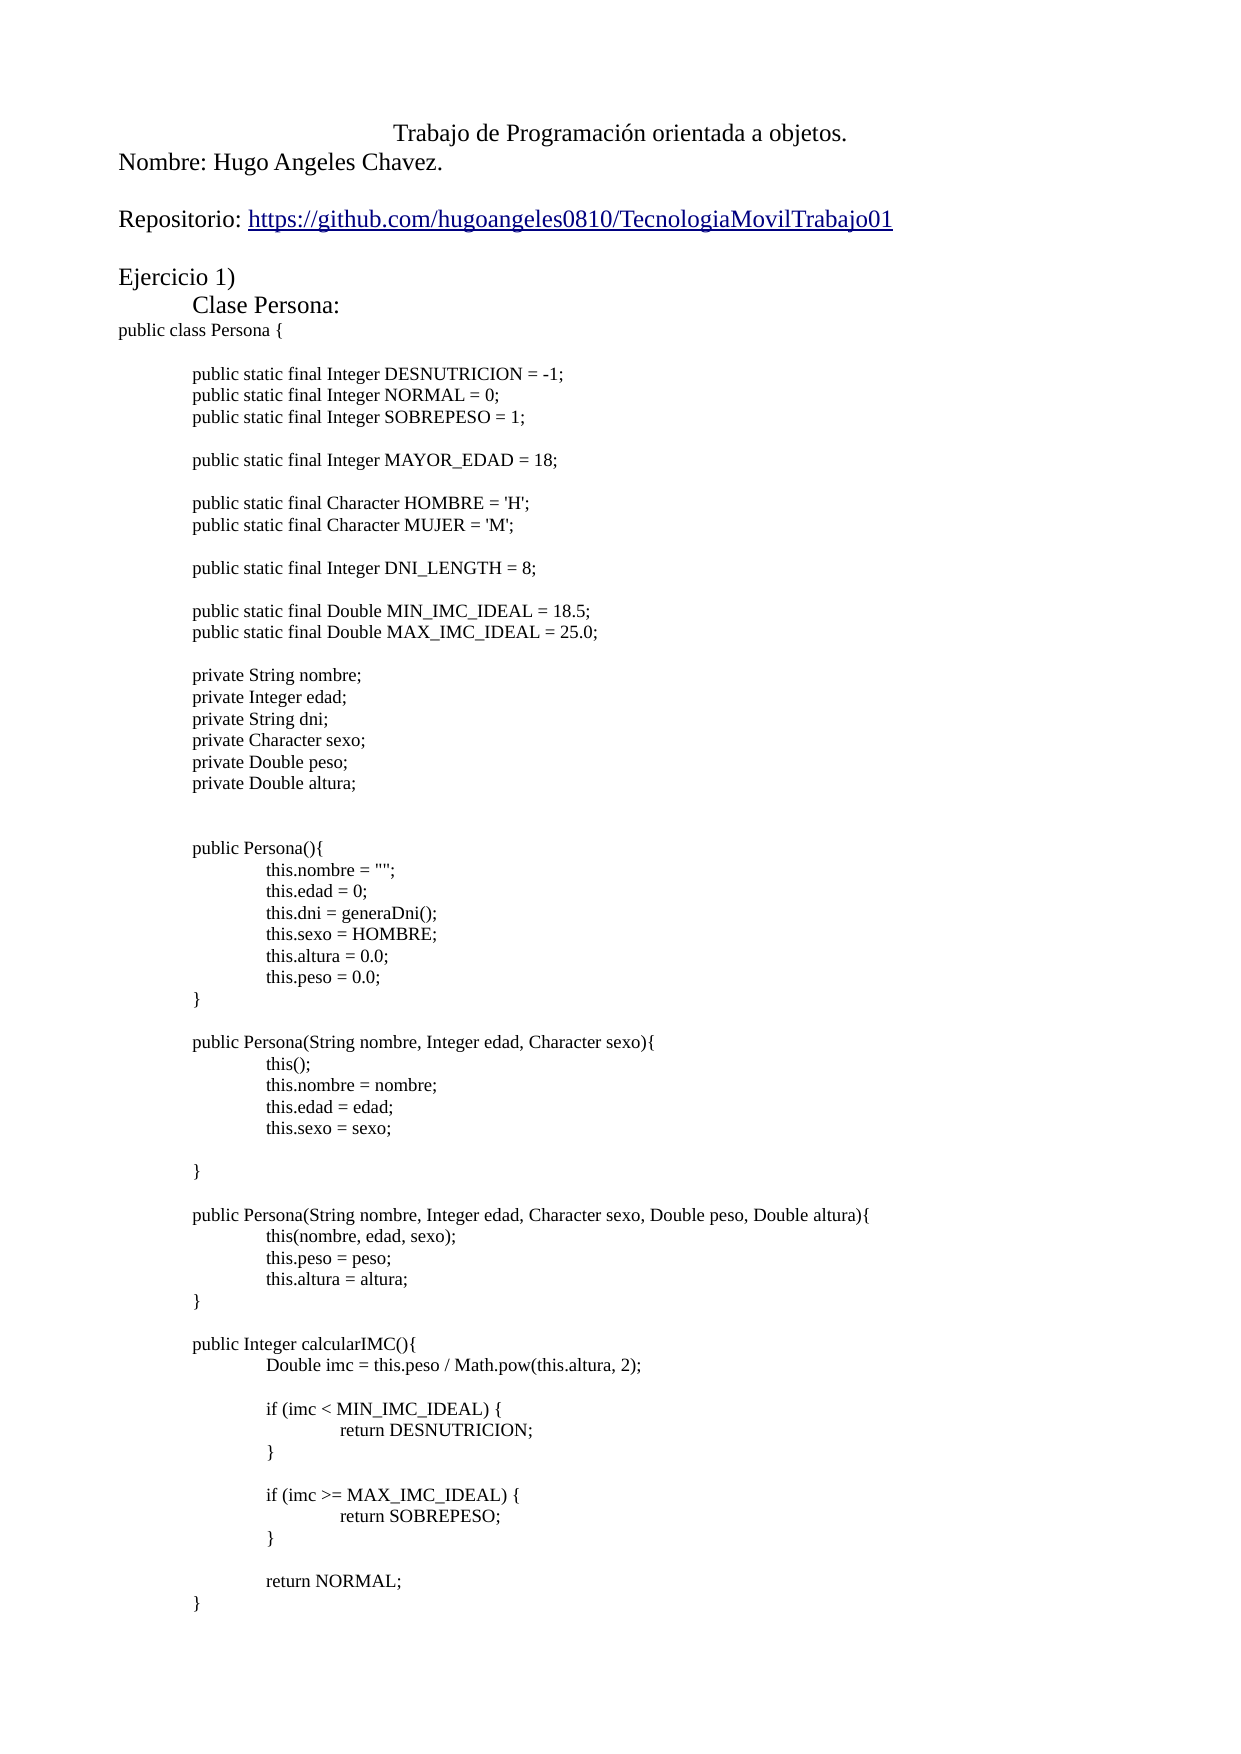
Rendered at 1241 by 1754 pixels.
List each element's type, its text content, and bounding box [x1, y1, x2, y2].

text public class Persona { [118, 319, 1122, 341]
text private String nombre; [118, 664, 1122, 686]
text public static final Character MUJER = 'M'; [118, 513, 1122, 535]
text private Double peso; [118, 751, 1122, 772]
text Ejercicio 1) [118, 262, 1122, 291]
text Clase Persona: [118, 291, 1122, 319]
text public static final Double MIN_IMC_IDEAL = 18.5; [118, 600, 1122, 621]
text this.sexo = HOMBRE; [118, 923, 1122, 945]
text private Double altura; [118, 772, 1122, 794]
text this.altura = 0.0; [118, 945, 1122, 966]
text public static final Integer NORMAL = 0; [118, 384, 1122, 406]
text } [118, 1441, 1122, 1462]
text public static final Integer SOBREPESO = 1; [118, 406, 1122, 427]
text public static final Integer DESNUTRICION = -1; [118, 362, 1122, 384]
text private Character sexo; [118, 729, 1122, 751]
text public static final Character HOMBRE = 'H'; [118, 492, 1122, 513]
text } [118, 1160, 1122, 1182]
text } [118, 988, 1122, 1009]
text public static final Double MAX_IMC_IDEAL = 25.0; [118, 621, 1122, 643]
text this.edad = edad; [118, 1096, 1122, 1117]
text } [118, 1527, 1122, 1548]
text public static final Integer MAYOR_EDAD = 18; [118, 449, 1122, 470]
text this.nombre = ""; [118, 858, 1122, 880]
text this(); [118, 1052, 1122, 1074]
text public Persona(String nombre, Integer edad, Character sexo, Double peso, Double altura){ [118, 1203, 1122, 1225]
text this(nombre, edad, sexo); [118, 1225, 1122, 1247]
text Double imc = this.peso / Math.pow(this.altura, 2); [118, 1354, 1122, 1376]
text this.sexo = sexo; [118, 1117, 1122, 1139]
text return NORMAL; [118, 1570, 1122, 1592]
text if (imc < MIN_IMC_IDEAL) { [118, 1397, 1122, 1419]
text if (imc >= MAX_IMC_IDEAL) { [118, 1484, 1122, 1505]
text this.altura = altura; [118, 1268, 1122, 1290]
text this.peso = peso; [118, 1247, 1122, 1268]
text } [118, 1290, 1122, 1311]
text this.nombre = nombre; [118, 1074, 1122, 1096]
text public Persona(String nombre, Integer edad, Character sexo){ [118, 1031, 1122, 1052]
text private String dni; [118, 707, 1122, 729]
text private Integer edad; [118, 686, 1122, 707]
text Repositorio: https://github.com/hugoangeles0810/TecnologiaMovilTrabajo01 [118, 204, 1122, 233]
text return DESNUTRICION; [118, 1419, 1122, 1441]
text public Persona(){ [118, 837, 1122, 858]
text this.peso = 0.0; [118, 966, 1122, 988]
text Trabajo de Programación orientada a objetos. [118, 118, 1122, 147]
text return SOBREPESO; [118, 1505, 1122, 1527]
text this.edad = 0; [118, 880, 1122, 902]
text public Integer calcularIMC(){ [118, 1333, 1122, 1354]
text this.dni = generaDni(); [118, 902, 1122, 923]
text Nombre: Hugo Angeles Chavez. [118, 147, 1122, 176]
text } [118, 1592, 1122, 1613]
text public static final Integer DNI_LENGTH = 8; [118, 557, 1122, 578]
